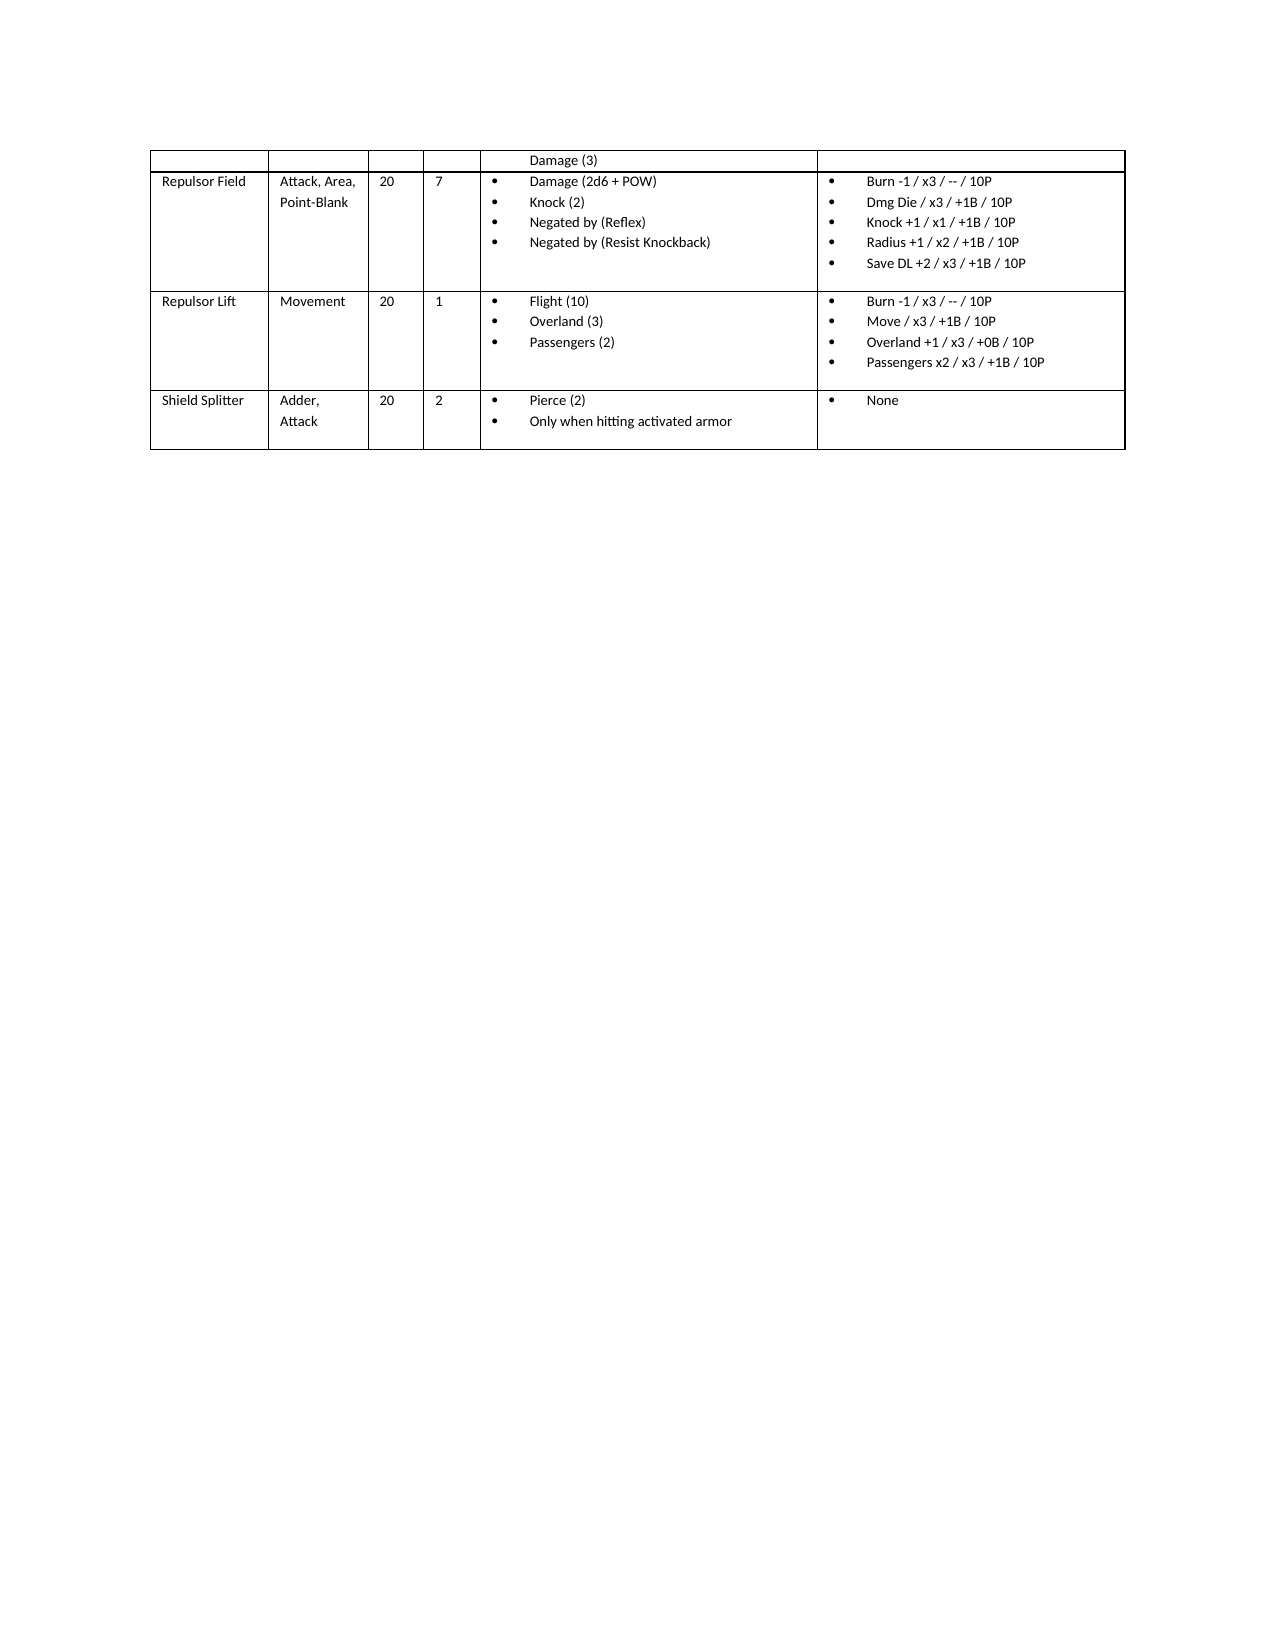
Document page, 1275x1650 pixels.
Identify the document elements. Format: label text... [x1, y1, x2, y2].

table_cell 1 [424, 292, 480, 390]
table_cell Burn -1 / x3 / -- / 10P Dmg Die / x3 / +1B / 10P Knock +1 / x1 / +1B / 10P Radius +1 / x2 / +1B / 10P Save DL +2 / x3 / +1B / 10P [818, 173, 1124, 291]
table_cell [369, 151, 423, 171]
table_cell Movement [269, 292, 368, 390]
table_cell If you fire a ranged attack from within the first range band, the attack gets Accuracy (1) and Damage (3) [481, 151, 817, 171]
table_cell Damage (2d6 + POW) Knock (2) Negated by (Reflex) Negated by (Resist Knockback) [481, 173, 817, 291]
table_cell None [818, 391, 1124, 449]
table_cell 20 [369, 292, 423, 390]
table_cell 20 [369, 391, 423, 449]
table_cell Burn -1 / x3 / -- / 10P Move / x3 / +1B / 10P Overland +1 / x3 / +0B / 10P Passengers x2 / x3 / +1B / 10P [818, 292, 1124, 390]
table_cell Attack, Area, Point-Blank [269, 173, 368, 291]
table_cell 7 [424, 173, 480, 291]
table_cell Pierce (2) Only when hitting activated armor [481, 391, 817, 449]
table_cell [269, 151, 368, 171]
table_cell [818, 151, 1124, 171]
table_cell Repulsor Field [151, 173, 268, 291]
table_cell Shield Splitter [151, 391, 268, 449]
table_cell [424, 151, 480, 171]
table_cell 2 [424, 391, 480, 449]
table_cell Adder, Attack [269, 391, 368, 449]
table_cell Flight (10) Overland (3) Passengers (2) [481, 292, 817, 390]
table_cell Repulsor Lift [151, 292, 268, 390]
table_cell 20 [369, 173, 423, 291]
table_cell [151, 151, 268, 171]
